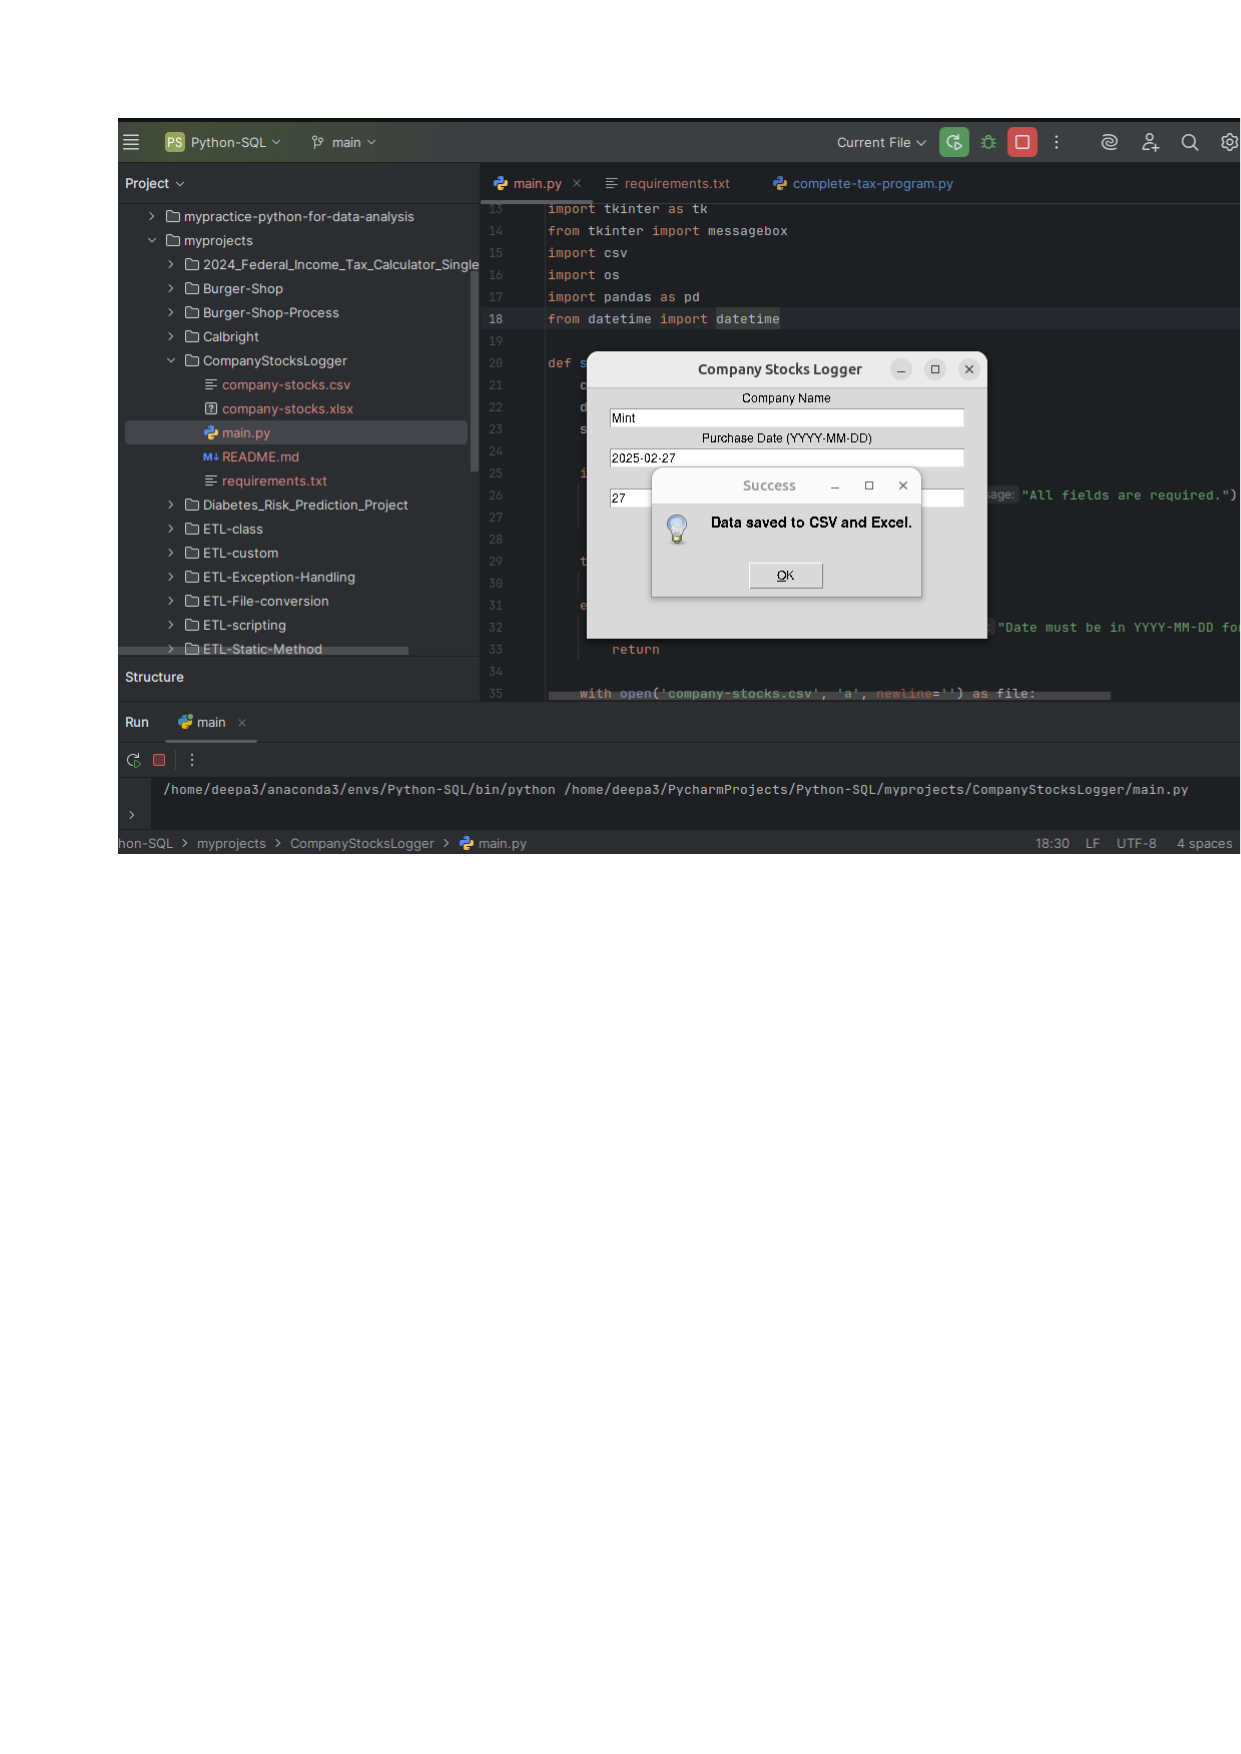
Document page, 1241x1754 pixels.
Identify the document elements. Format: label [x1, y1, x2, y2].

picture [118, 118, 1241, 854]
